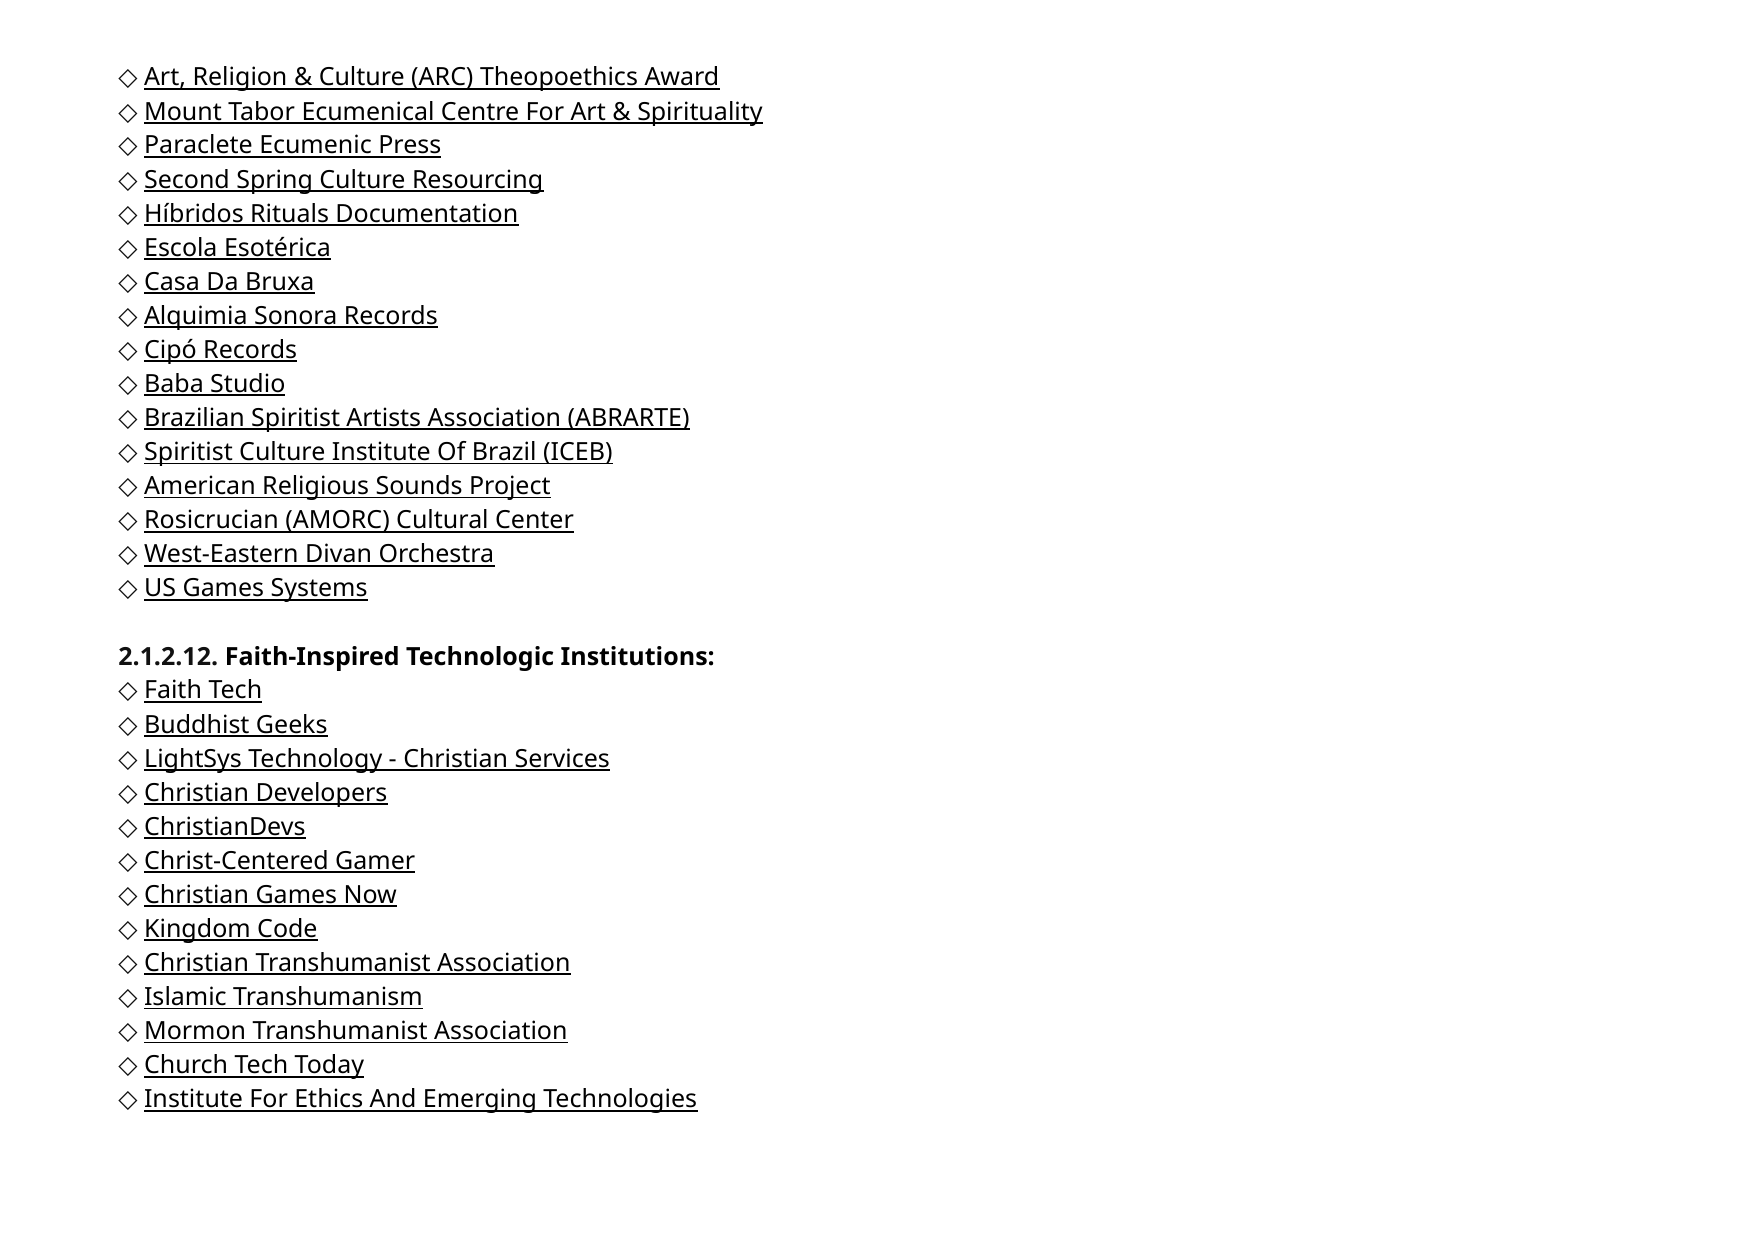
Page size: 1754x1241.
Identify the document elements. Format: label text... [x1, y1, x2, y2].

text ◇ Híbridos Rituals Documentation [118, 195, 1695, 229]
text ◇ Art, Religion & Culture (ARC) Theopoethics Award [118, 59, 1695, 93]
text ◇ US Games Systems [118, 570, 1695, 604]
text ◇ Institute For Ethics And Emerging Technologies [118, 1081, 1695, 1115]
text ◇ Second Spring Culture Resourcing [118, 161, 1695, 195]
text ◇ Kingdom Code [118, 911, 1695, 945]
text ◇ Mount Tabor Ecumenical Centre For Art & Spirituality [118, 93, 1695, 127]
text ◇ Escola Esotérica [118, 229, 1695, 263]
text ◇ Faith Tech [118, 672, 1695, 706]
text ◇ Islamic Transhumanism [118, 979, 1695, 1013]
text ◇ American Religious Sounds Project [118, 468, 1695, 502]
text ◇ ChristianDevs [118, 808, 1695, 842]
text ◇ Paraclete Ecumenic Press [118, 127, 1695, 161]
text ◇ LightSys Technology - Christian Services [118, 740, 1695, 774]
text ◇ Buddhist Geeks [118, 706, 1695, 740]
text ◇ Casa Da Bruxa [118, 263, 1695, 297]
text ◇ Christian Transhumanist Association [118, 945, 1695, 979]
text ◇ Brazilian Spiritist Artists Association (ABRARTE) [118, 400, 1695, 434]
text ◇ Spiritist Culture Institute Of Brazil (ICEB) [118, 434, 1695, 468]
text ◇ Mormon Transhumanist Association [118, 1013, 1695, 1047]
text ◇ Cipó Records [118, 332, 1695, 366]
text ◇ Christ-Centered Gamer [118, 842, 1695, 877]
text ◇ Alquimia Sonora Records [118, 297, 1695, 332]
text 2.1.2.12. Faith-Inspired Technologic Institutions: [118, 638, 1695, 672]
text ◇ Rosicrucian (AMORC) Cultural Center [118, 502, 1695, 536]
text ◇ West-Eastern Divan Orchestra [118, 536, 1695, 570]
text ◇ Baba Studio [118, 366, 1695, 400]
text ◇ Christian Games Now [118, 877, 1695, 911]
text ◇ Church Tech Today [118, 1047, 1695, 1081]
text ◇ Christian Developers [118, 774, 1695, 808]
